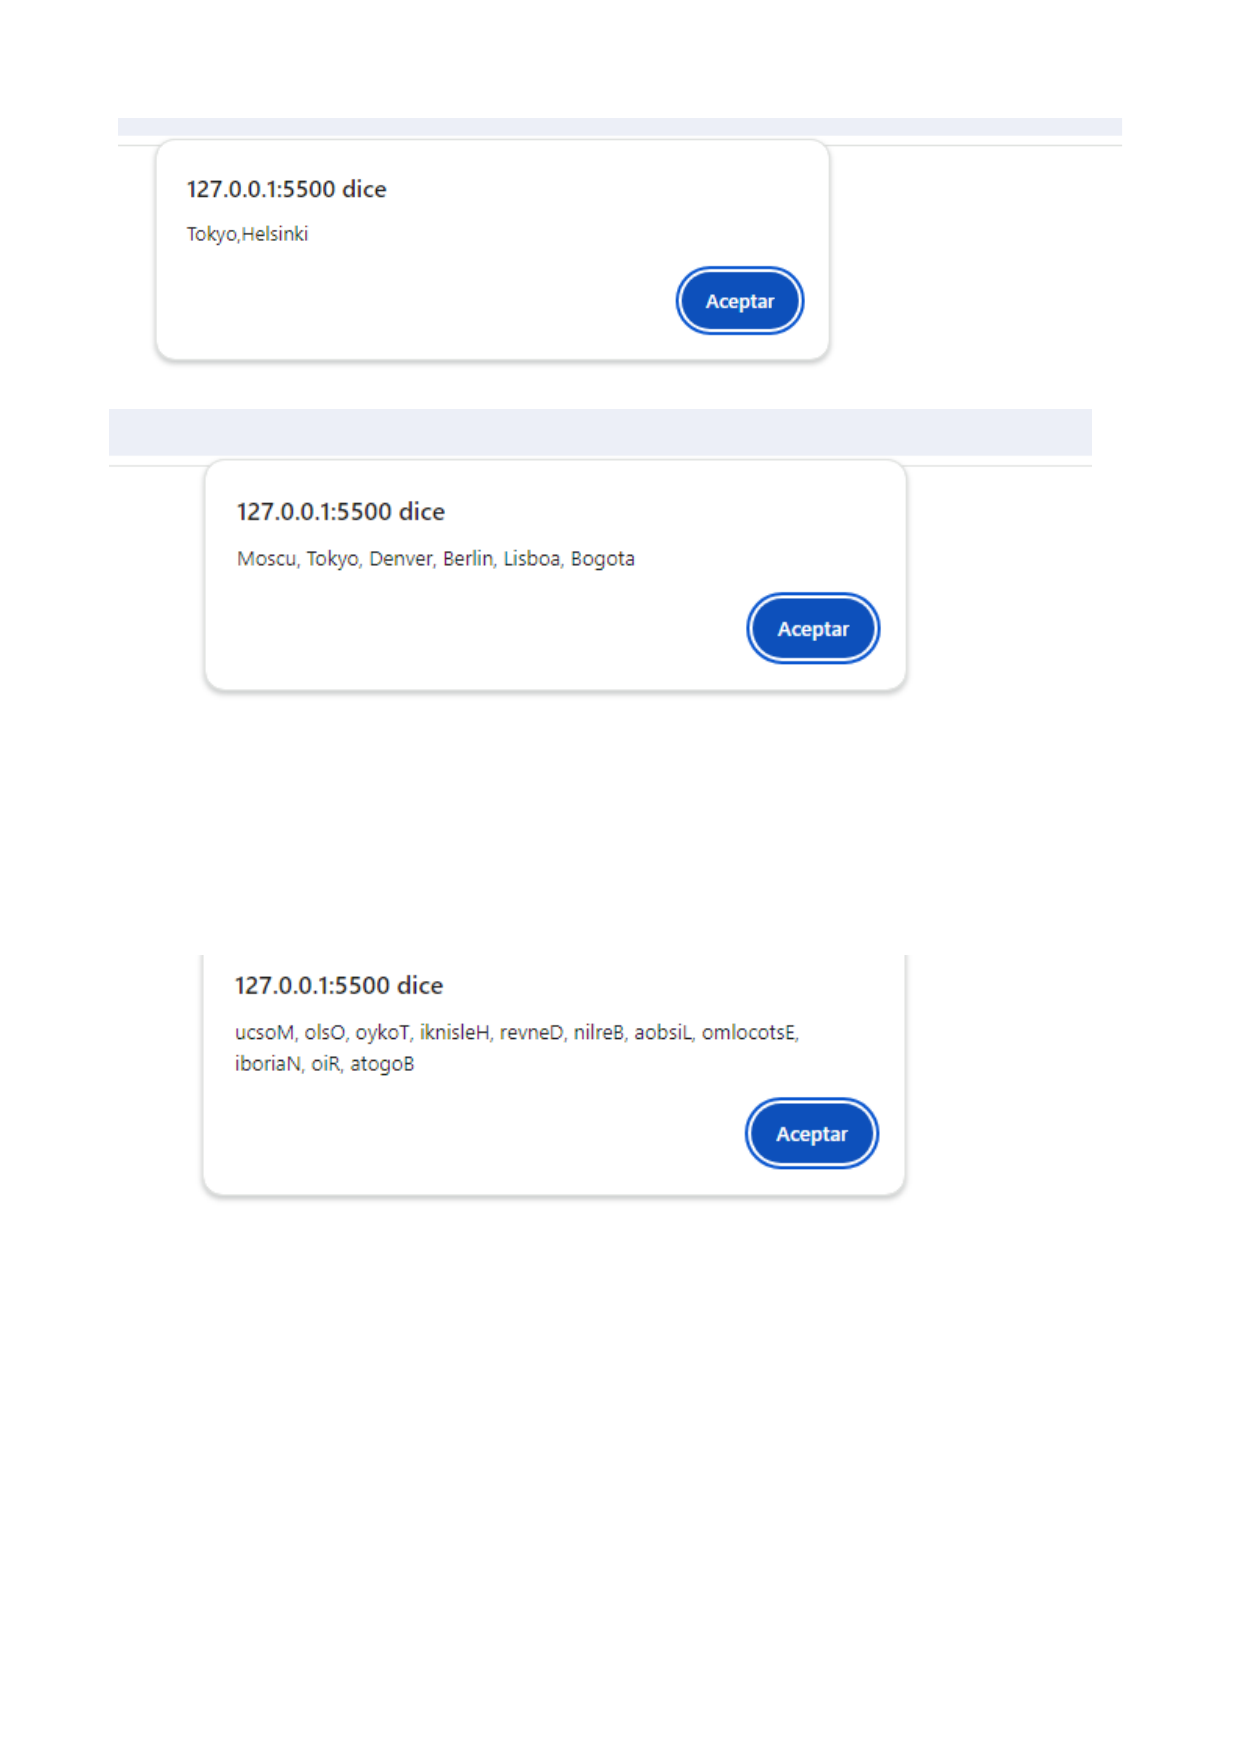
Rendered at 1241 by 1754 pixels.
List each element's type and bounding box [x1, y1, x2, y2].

picture [136, 955, 1008, 1464]
picture [109, 118, 1123, 848]
